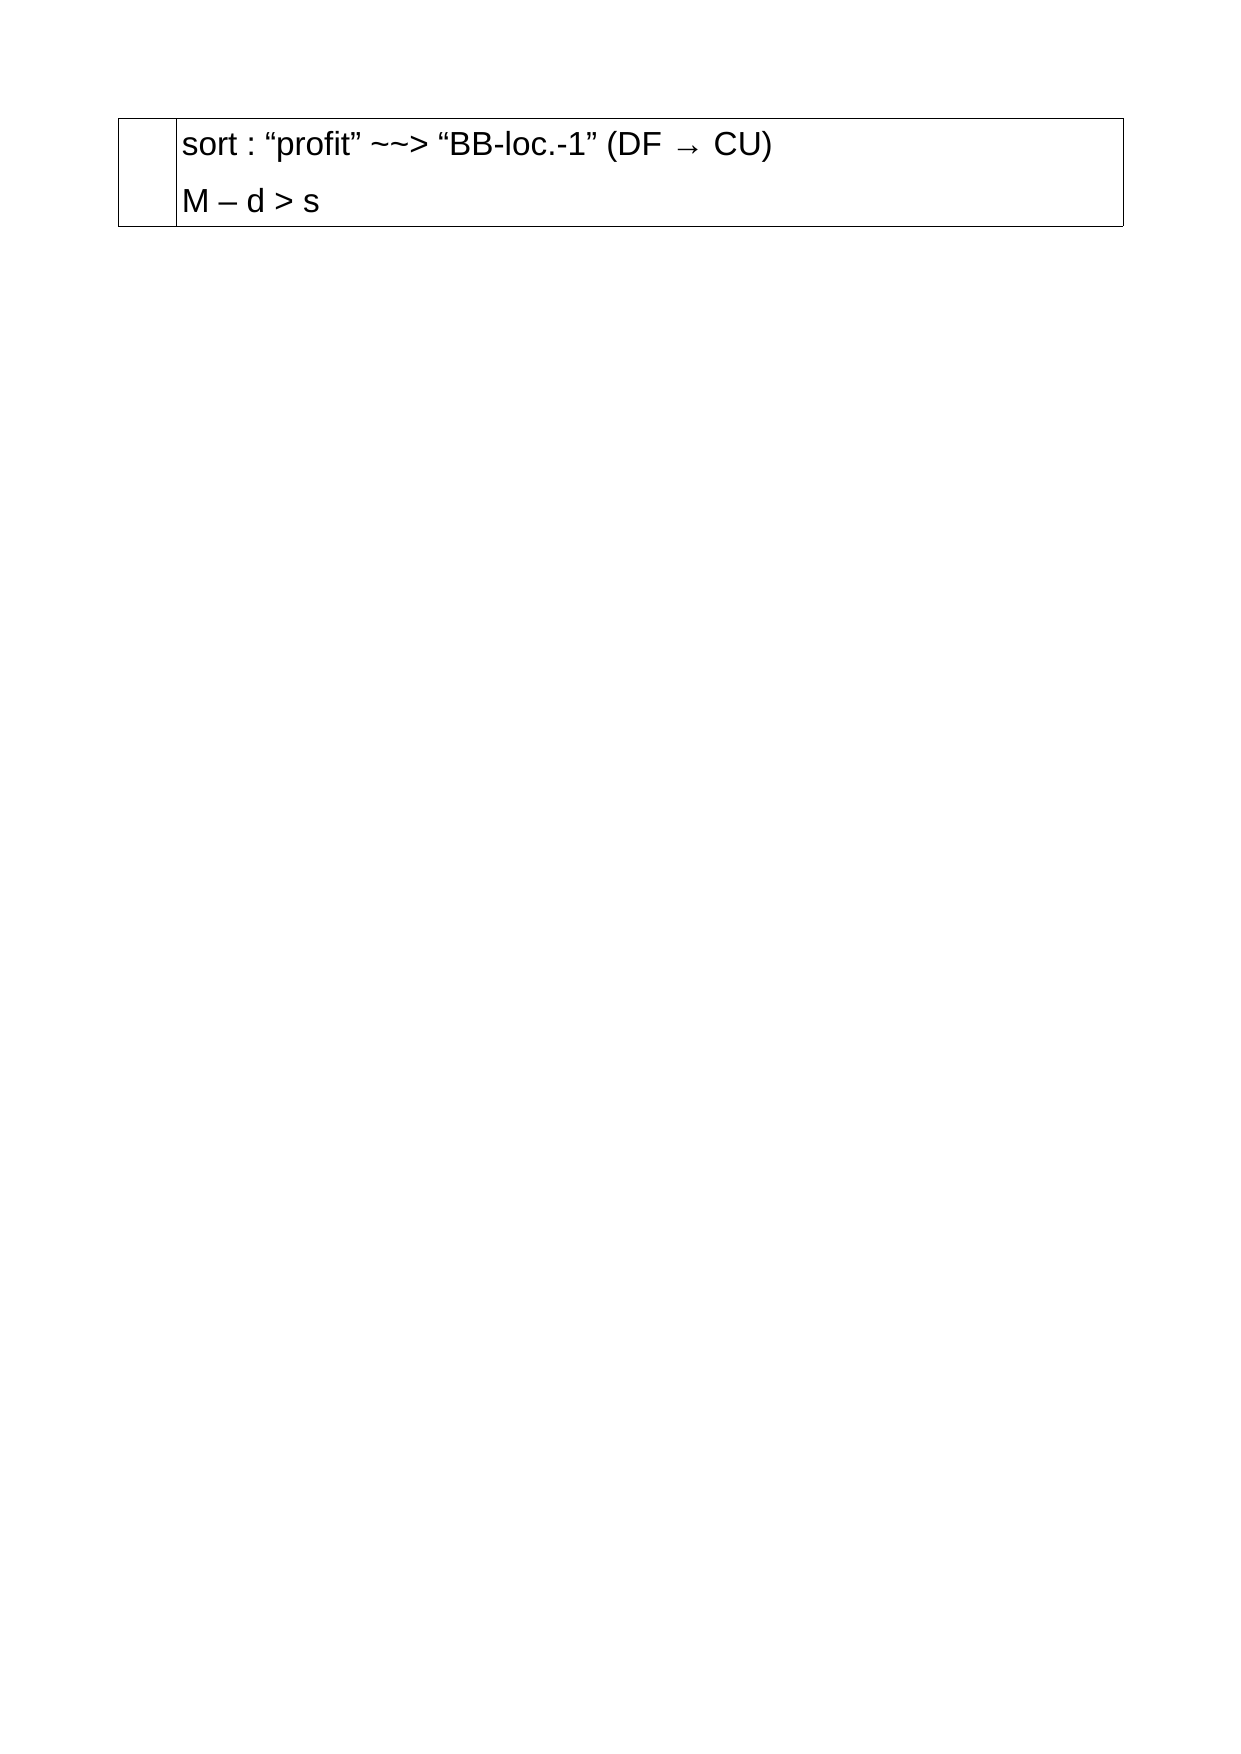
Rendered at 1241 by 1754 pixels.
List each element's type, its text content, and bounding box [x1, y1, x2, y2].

table_header sort : “profit” ~~> “BB-loc.-1” (DF → CU) M – d > s [177, 119, 1123, 226]
table_header [119, 119, 176, 226]
